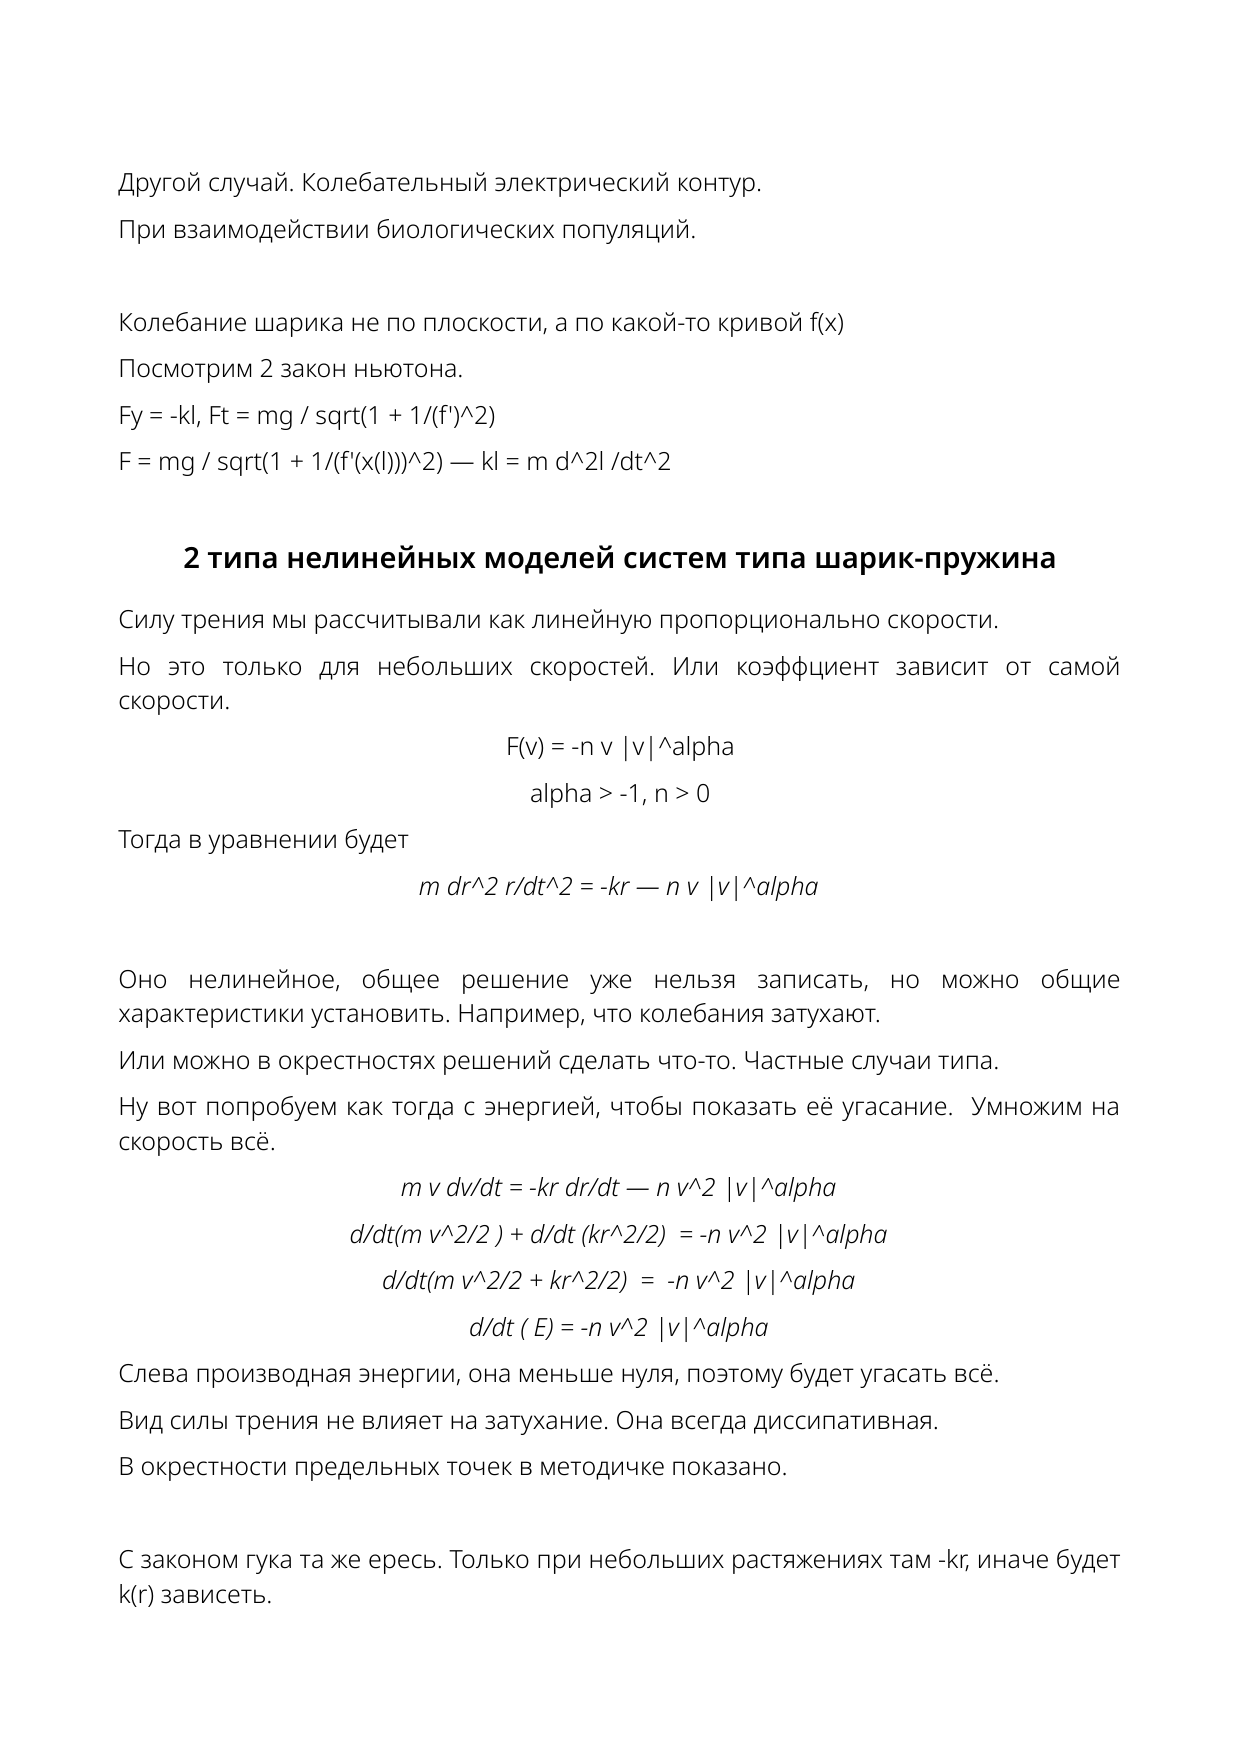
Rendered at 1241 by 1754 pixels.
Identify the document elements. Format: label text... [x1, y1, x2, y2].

text При взаимодействии биологических популяций. [118, 211, 1122, 245]
text d/dt(m v^2/2 + kr^2/2) = -n v^2 |v|^alpha [118, 1263, 1122, 1297]
text С законом гука та же ересь. Только при небольших растяжениях там -kr, иначе будет k(r) зависеть. [118, 1542, 1122, 1610]
text Силу трения мы рассчитывали как линейную пропорционально скорости. [118, 602, 1122, 636]
text alpha > -1, n > 0 [118, 776, 1122, 810]
text В окрестности предельных точек в методичке показано. [118, 1449, 1122, 1483]
text m dr^2 r/dt^2 = -kr — n v |v|^alpha [118, 869, 1122, 903]
text Вид силы трения не влияет на затухание. Она всегда диссипативная. [118, 1402, 1122, 1437]
text Или можно в окрестностях решений сделать что-то. Частные случаи типа. [118, 1042, 1122, 1077]
text m v dv/dt = -kr dr/dt — n v^2 |v|^alpha [118, 1170, 1122, 1204]
text Оно нелинейное, общее решение уже нельзя записать, но можно общие характеристики установить. Например, что колебания затухают. [118, 962, 1122, 1030]
text Колебание шарика не по плоскости, а по какой-то кривой f(x) [118, 304, 1122, 338]
subtitle 2 типа нелинейных моделей систем типа шарик-пружина [118, 537, 1122, 577]
text Посмотрим 2 закон ньютона. [118, 351, 1122, 385]
text Но это только для небольших скоростей. Или коэффциент зависит от самой скорости. [118, 648, 1122, 717]
text Другой случай. Колебательный электрический контур. [118, 165, 1122, 199]
text F = mg / sqrt(1 + 1/(f'(x(l)))^2) — kl = m d^2l /dt^2 [118, 444, 1122, 478]
text Ну вот попробуем как тогда с энергией, чтобы показать её угасание. Умножим на скорость всё. [118, 1089, 1122, 1157]
text d/dt(m v^2/2 ) + d/dt (kr^2/2) = -n v^2 |v|^alpha [118, 1216, 1122, 1250]
text F(v) = -n v |v|^alpha [118, 729, 1122, 763]
text Fy = -kl, Ft = mg / sqrt(1 + 1/(f')^2) [118, 397, 1122, 432]
text Тогда в уравнении будет [118, 822, 1122, 856]
text Слева производная энергии, она меньше нуля, поэтому будет угасать всё. [118, 1356, 1122, 1390]
text d/dt ( E) = -n v^2 |v|^alpha [118, 1309, 1122, 1343]
